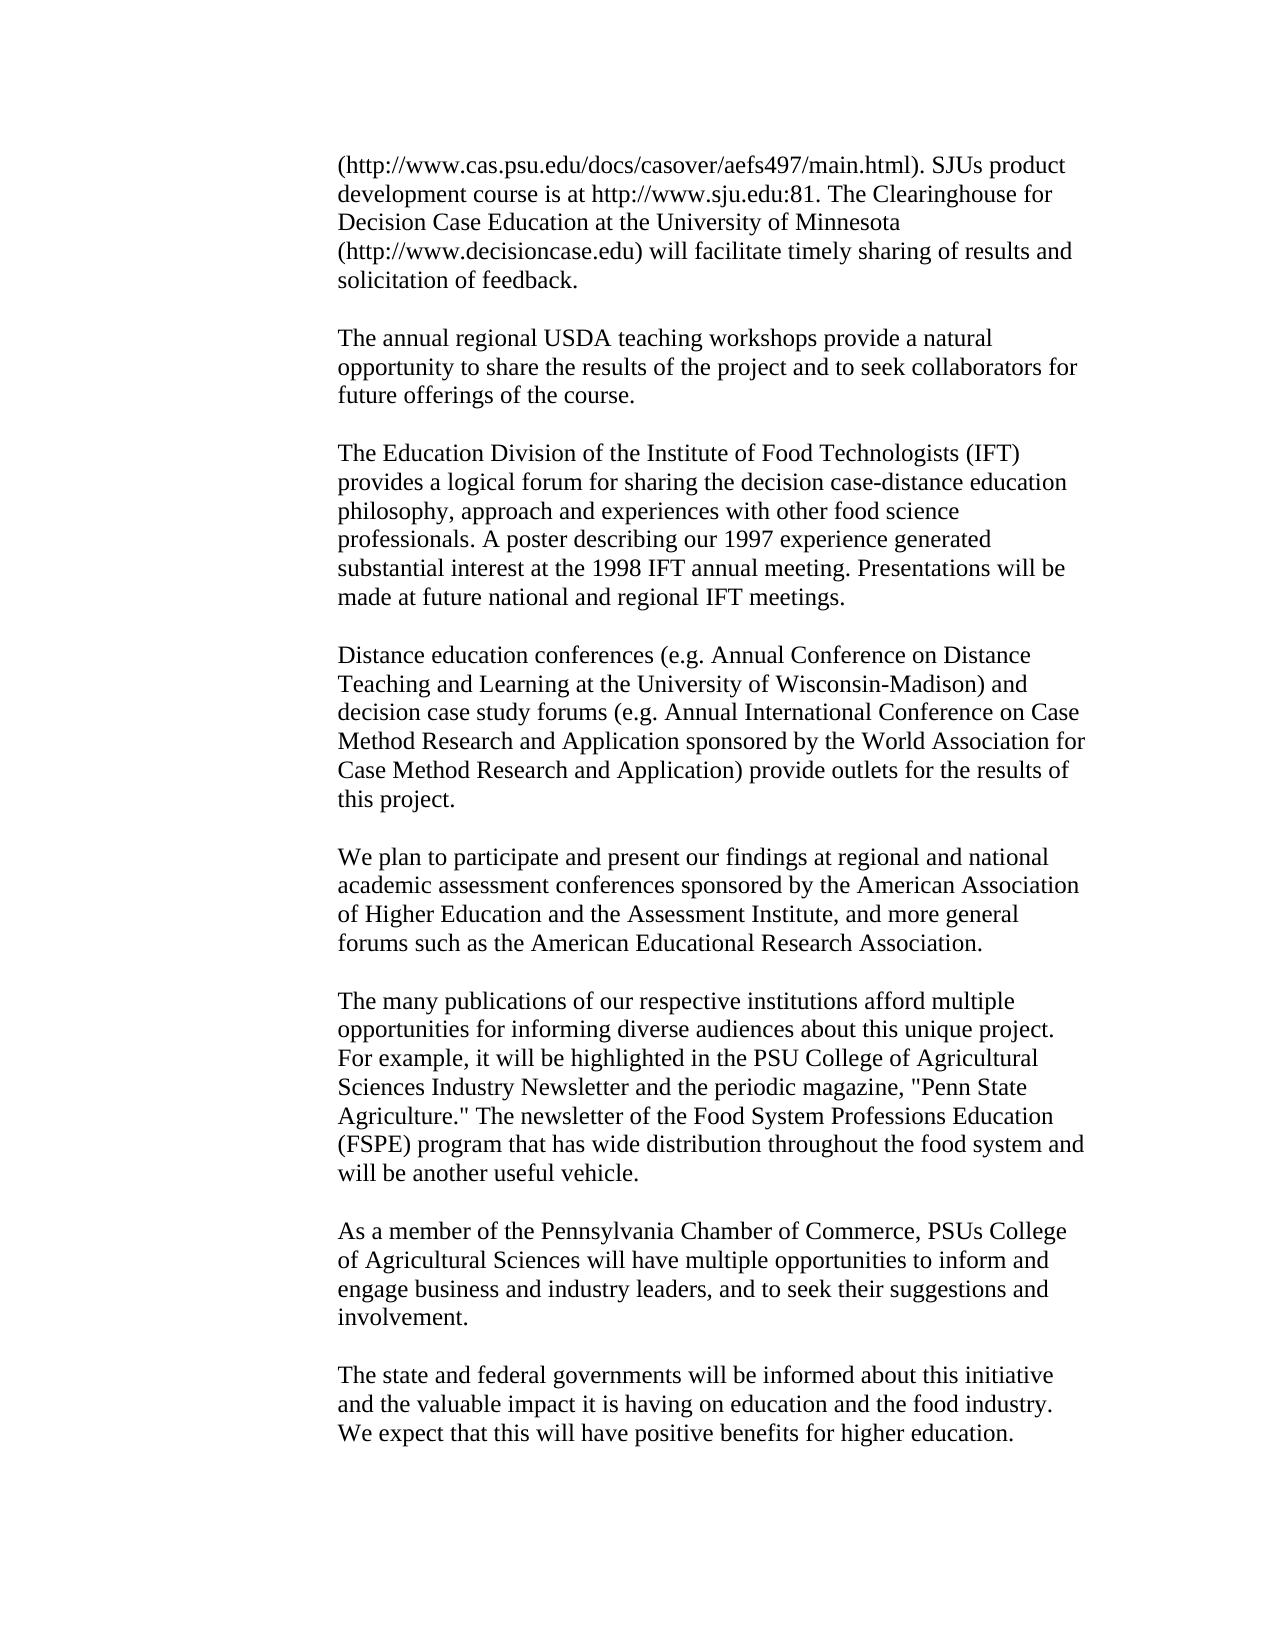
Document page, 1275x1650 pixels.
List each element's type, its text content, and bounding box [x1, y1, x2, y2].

text The state and federal governments will be informed about this initiative and the valuable impact it is having on education and the food industry. We expect that this will have positive benefits for higher education. [337, 1360, 1087, 1447]
text As a member of the Pennsylvania Chamber of Commerce, PSUs College of Agricultural Sciences will have multiple opportunities to inform and engage business and industry leaders, and to seek their suggestions and involvement. [337, 1216, 1087, 1331]
text The Education Division of the Institute of Food Technologists (IFT) provides a logical forum for sharing the decision case-distance education philosophy, approach and experiences with other food science professionals. A poster describing our 1997 experience generated substantial interest at the 1998 IFT annual meeting. Presentations will be made at future national and regional IFT meetings. [337, 438, 1087, 611]
text The annual regional USDA teaching workshops provide a natural opportunity to share the results of the project and to seek collaborators for future offerings of the course. [337, 323, 1087, 409]
text Distance education conferences (e.g. Annual Conference on Distance Teaching and Learning at the University of Wisconsin-Madison) and decision case study forums (e.g. Annual International Conference on Case Method Research and Application sponsored by the World Association for Case Method Research and Application) provide outlets for the results of this project. [337, 640, 1087, 812]
text (http://www.cas.psu.edu/docs/casover/aefs497/main.html). SJUs product development course is at http://www.sju.edu:81. The Clearinghouse for Decision Case Education at the University of Minnesota (http://www.decisioncase.edu) will facilitate timely sharing of results and solicitation of feedback. [337, 150, 1087, 294]
text The many publications of our respective institutions afford multiple opportunities for informing diverse audiences about this unique project. For example, it will be highlighted in the PSU College of Agricultural Sciences Industry Newsletter and the periodic magazine, "Penn State Agriculture." The newsletter of the Food System Professions Education (FSPE) program that has wide distribution throughout the food system and will be another useful vehicle. [337, 986, 1087, 1187]
text We plan to participate and present our findings at regional and national academic assessment conferences sponsored by the American Association of Higher Education and the Assessment Institute, and more general forums such as the American Educational Research Association. [337, 842, 1087, 957]
